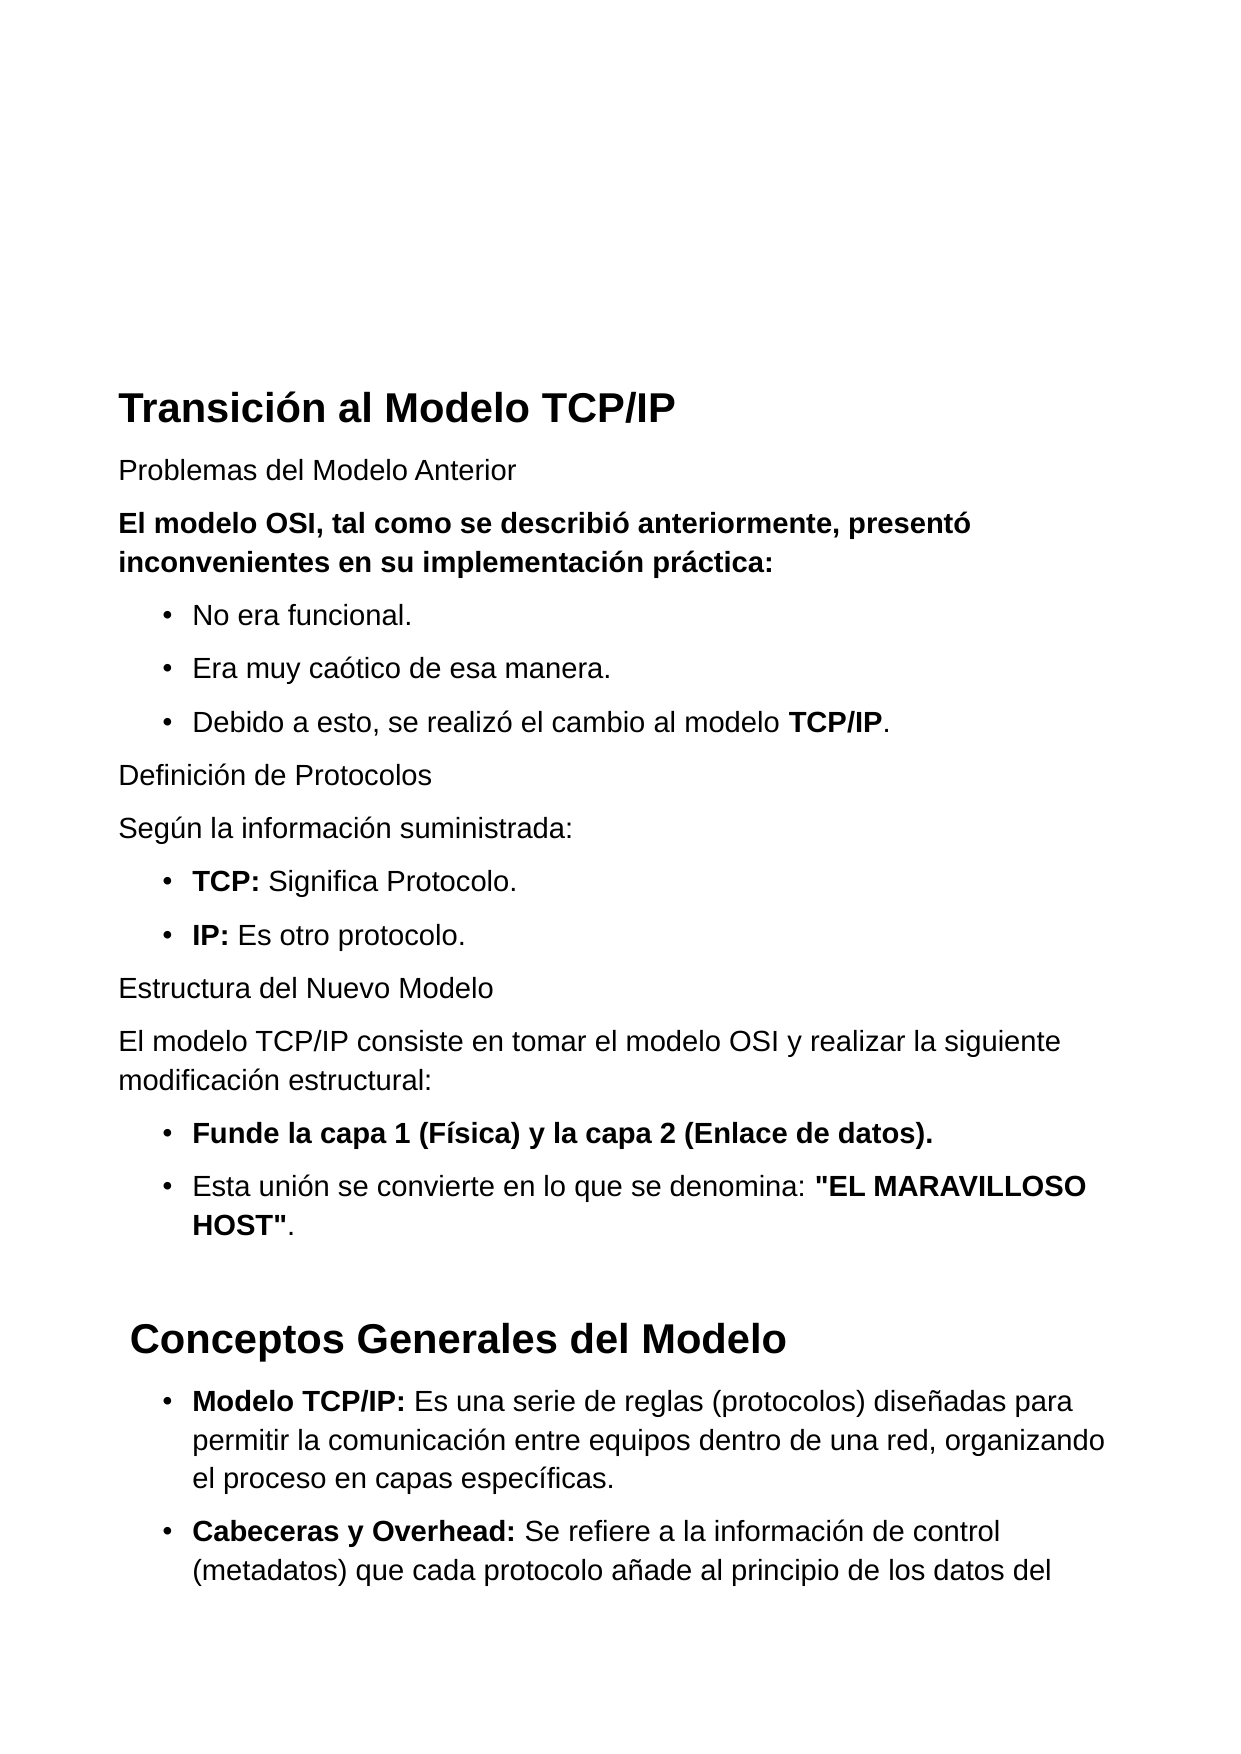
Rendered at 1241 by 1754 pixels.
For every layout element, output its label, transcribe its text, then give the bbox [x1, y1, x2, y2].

list Esta unión se convierte en lo que se denomina: "EL MARAVILLOSO HOST". [162, 1169, 1122, 1242]
list Debido a esto, se realizó el cambio al modelo TCP/IP. [162, 705, 1122, 739]
list Funde la capa 1 (Física) y la capa 2 (Enlace de datos). [162, 1116, 1122, 1150]
subtitle Conceptos Generales del Modelo [118, 1314, 1122, 1362]
subtitle Estructura del Nuevo Modelo [118, 971, 1122, 1005]
list Cabeceras y Overhead: Se refiere a la información de control (metadatos) que cada protocolo añade al principio de los datos del [162, 1514, 1122, 1587]
subtitle Transición al Modelo TCP/IP [118, 384, 1122, 432]
list No era funcional. [162, 598, 1122, 632]
subtitle Problemas del Modelo Anterior [118, 453, 1122, 487]
text El modelo OSI, tal como se describió anteriormente, presentó inconvenientes en su implementación práctica: [118, 507, 1122, 579]
list TCP: Significa Protocolo. [162, 864, 1122, 898]
list IP: Es otro protocolo. [162, 918, 1122, 952]
text Según la información suministrada: [118, 811, 1122, 845]
list Era muy caótico de esa manera. [162, 652, 1122, 685]
subtitle Definición de Protocolos [118, 758, 1122, 792]
text El modelo TCP/IP consiste en tomar el modelo OSI y realizar la siguiente modificación estructural: [118, 1024, 1122, 1096]
list Modelo TCP/IP: Es una serie de reglas (protocolos) diseñadas para permitir la comunicación entre equipos dentro de una red, organizando el proceso en capas específicas. [162, 1384, 1122, 1495]
